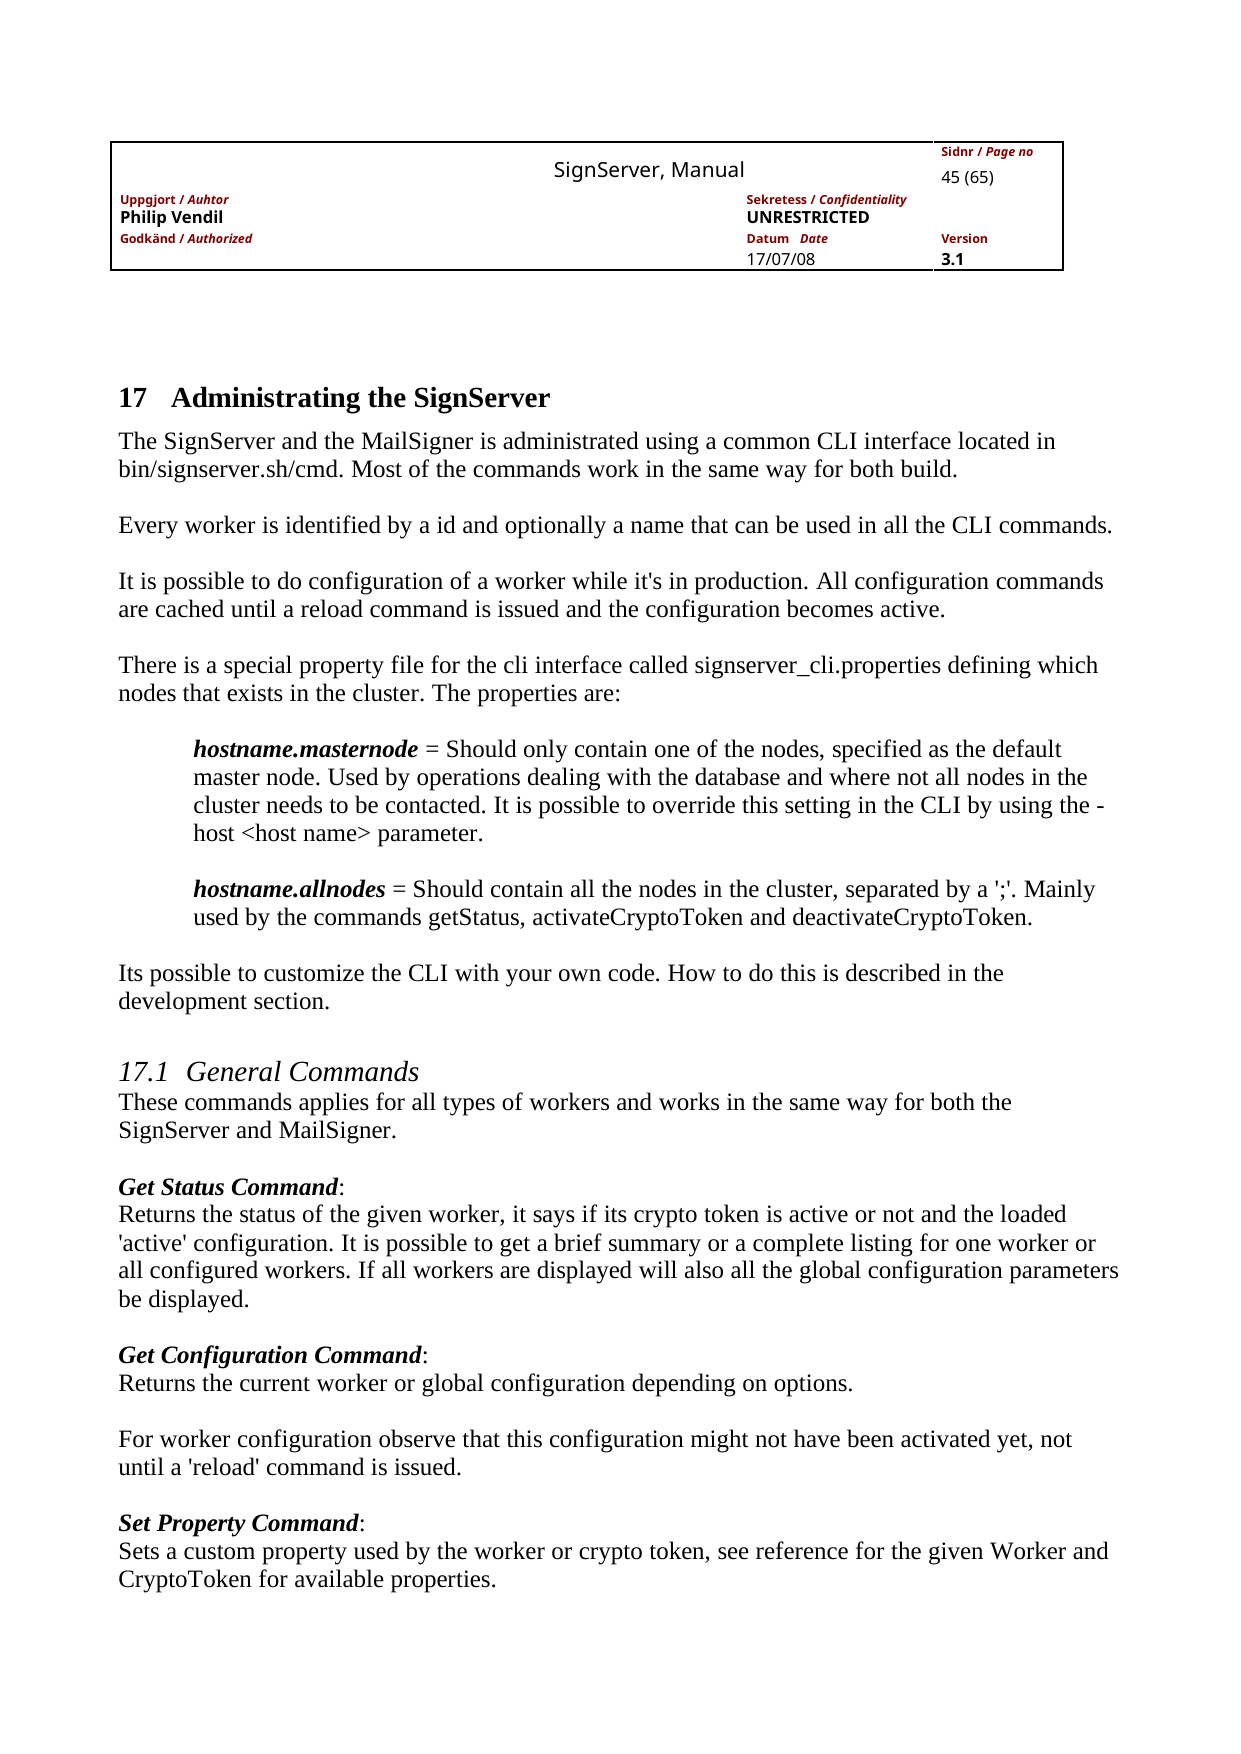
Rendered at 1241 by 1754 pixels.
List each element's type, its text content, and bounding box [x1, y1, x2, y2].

text Returns the status of the given worker, it says if its crypto token is active or not and the loaded 'active' configuration. It is possible to get a brief summary or a complete listing for one worker or all configured workers. If all workers are displayed will also all the global configuration parameters be displayed. [118, 1200, 1122, 1312]
text Its possible to customize the CLI with your own code. How to do this is described in the development section. [118, 959, 1122, 1015]
text The SignServer and the MailSigner is administrated using a common CLI interface located in bin/signserver.sh/cmd. Most of the commands work in the same way for both build. [118, 427, 1122, 483]
text Get Configuration Command: [118, 1341, 1122, 1368]
text Set Property Command: [118, 1509, 1122, 1537]
text It is possible to do configuration of a worker while it's in production. All configuration commands are cached until a reload command is issued and the configuration becomes active. [118, 567, 1122, 623]
text For worker configuration observe that this configuration might not have been activated yet, not until a 'reload' command is issued. [118, 1424, 1122, 1481]
text Get Status Command: [118, 1172, 1122, 1200]
text hostname.allnodes = Should contain all the nodes in the cluster, separated by a ';'. Mainly used by the commands getStatus, activateCryptoToken and deactivateCryptoToken. [193, 875, 1122, 931]
text Every worker is identified by a id and optionally a name that can be used in all the CLI commands. [118, 511, 1122, 539]
text Sets a custom property used by the worker or crypto token, see reference for the given Worker and CryptoToken for available properties. [118, 1537, 1122, 1593]
text Returns the current worker or global configuration depending on options. [118, 1368, 1122, 1397]
subtitle Administrating the SignServer [118, 382, 1122, 414]
subtitle General Commands [118, 1056, 1122, 1088]
text These commands applies for all types of workers and works in the same way for both the SignServer and MailSigner. [118, 1088, 1122, 1144]
text hostname.masternode = Should only contain one of the nodes, specified as the default master node. Used by operations dealing with the database and where not all nodes in the cluster needs to be contacted. It is possible to override this setting in the CLI by using the -host <host name> parameter. [193, 735, 1122, 847]
text There is a special property file for the cli interface called signserver_cli.properties defining which nodes that exists in the cluster. The properties are: [118, 651, 1122, 707]
